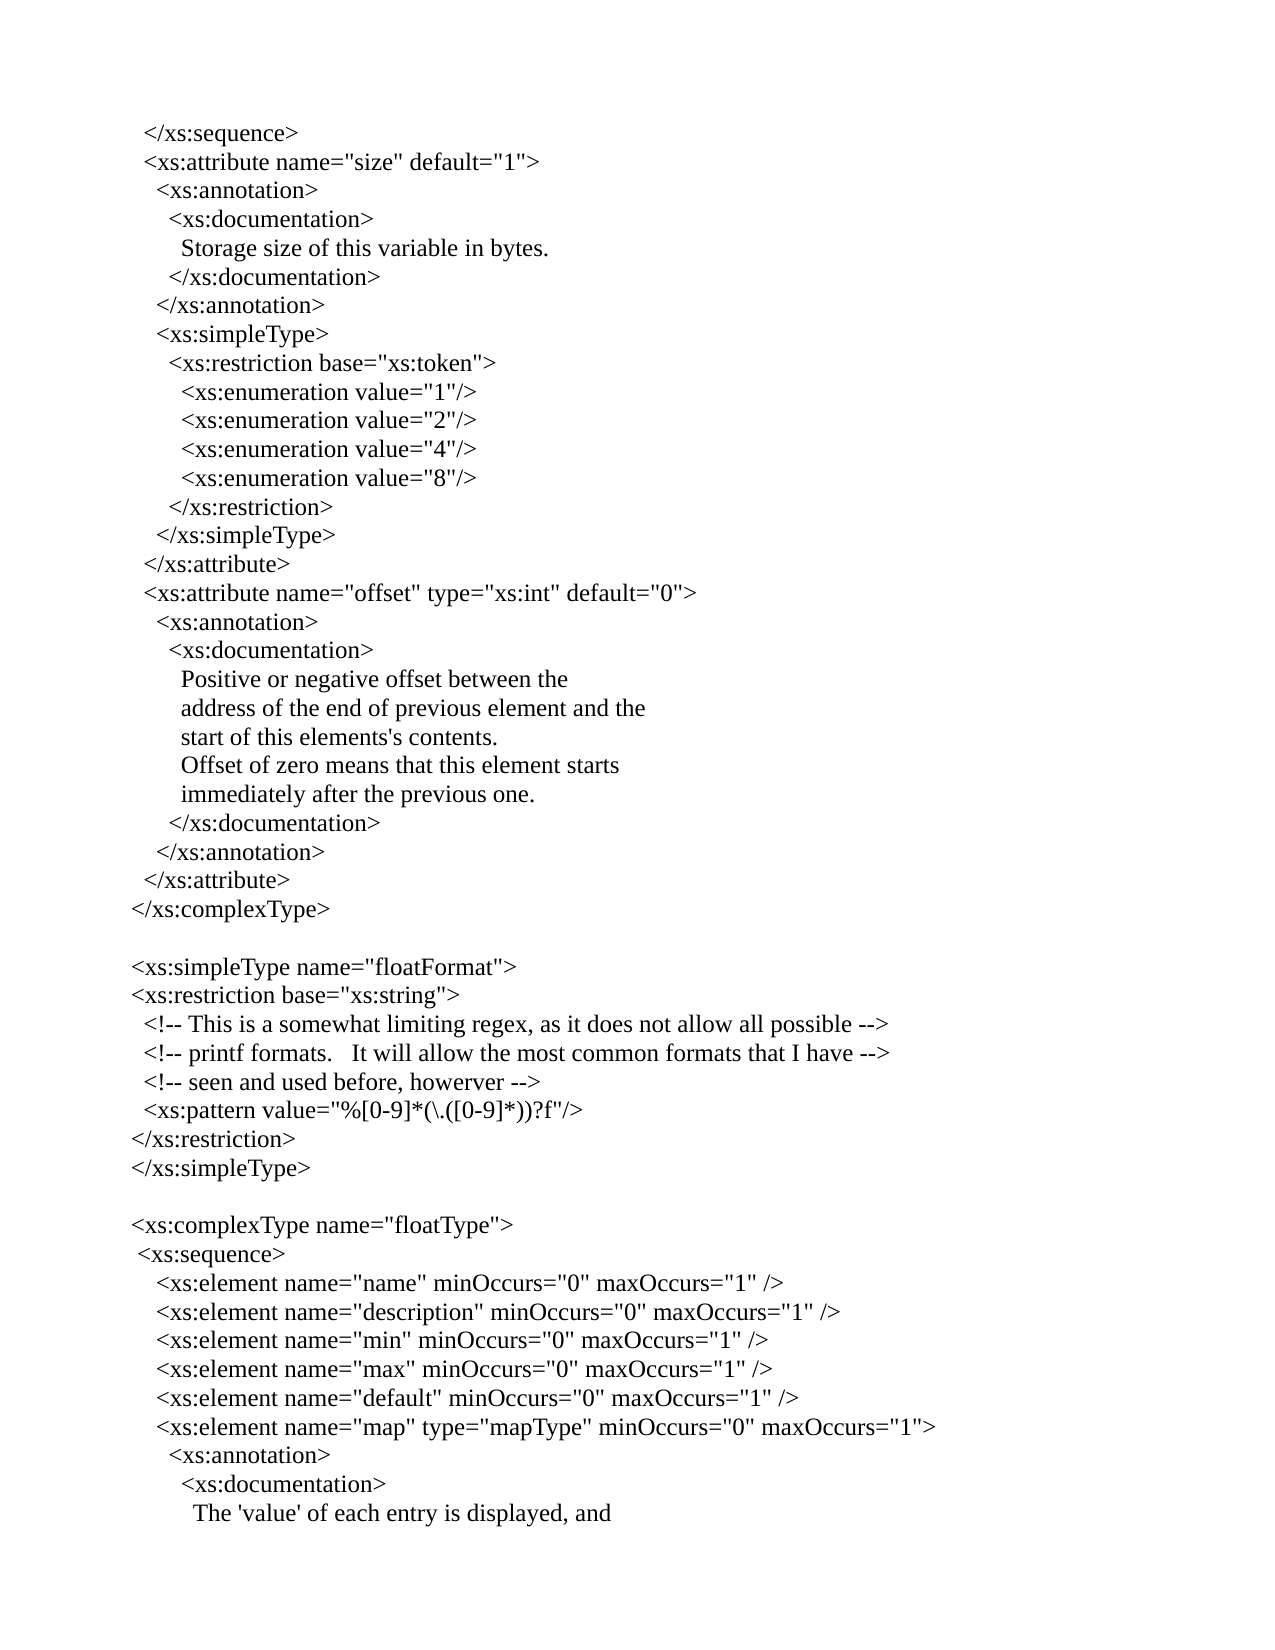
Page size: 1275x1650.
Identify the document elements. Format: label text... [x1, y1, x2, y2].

text <xs:complexType name="floatType"> [118, 1211, 1157, 1239]
text <xs:restriction base="xs:token"> [118, 348, 1157, 377]
text <xs:enumeration value="8"/> [118, 463, 1157, 492]
text </xs:annotation> [118, 291, 1157, 319]
text <xs:documentation> [118, 204, 1157, 233]
text Storage size of this variable in bytes. [118, 233, 1157, 262]
text <xs:documentation> [118, 1469, 1157, 1498]
text <xs:enumeration value="2"/> [118, 406, 1157, 434]
text <xs:element name="name" minOccurs="0" maxOccurs="1" /> [118, 1268, 1157, 1297]
text <xs:attribute name="size" default="1"> [118, 147, 1157, 176]
text </xs:complexType> [118, 894, 1157, 923]
text </xs:simpleType> [118, 521, 1157, 549]
text <!-- printf formats. It will allow the most common formats that I have --> [118, 1038, 1157, 1067]
text </xs:documentation> [118, 808, 1157, 837]
text <xs:element name="map" type="mapType" minOccurs="0" maxOccurs="1"> [118, 1412, 1157, 1441]
text <xs:attribute name="offset" type="xs:int" default="0"> [118, 578, 1157, 607]
text </xs:attribute> [118, 549, 1157, 578]
text immediately after the previous one. [118, 779, 1157, 808]
text Offset of zero means that this element starts [118, 751, 1157, 779]
text <xs:documentation> [118, 636, 1157, 664]
text address of the end of previous element and the [118, 693, 1157, 722]
text <xs:restriction base="xs:string"> [118, 981, 1157, 1009]
text <xs:element name="default" minOccurs="0" maxOccurs="1" /> [118, 1383, 1157, 1412]
text <xs:pattern value="%[0-9]*(\.([0-9]*))?f"/> [118, 1096, 1157, 1124]
text <!-- seen and used before, howerver --> [118, 1067, 1157, 1096]
text </xs:restriction> [118, 492, 1157, 521]
text The 'value' of each entry is displayed, and [118, 1498, 1157, 1527]
text </xs:documentation> [118, 262, 1157, 291]
text <xs:annotation> [118, 176, 1157, 204]
text start of this elements's contents. [118, 722, 1157, 751]
text <xs:simpleType> [118, 319, 1157, 348]
text <xs:annotation> [118, 607, 1157, 636]
text </xs:restriction> [118, 1124, 1157, 1153]
text <xs:sequence> [118, 1239, 1157, 1268]
text </xs:sequence> [118, 118, 1157, 147]
text </xs:attribute> [118, 866, 1157, 894]
text <!-- This is a somewhat limiting regex, as it does not allow all possible --> [118, 1009, 1157, 1038]
text Positive or negative offset between the [118, 664, 1157, 693]
text <xs:enumeration value="4"/> [118, 434, 1157, 463]
text </xs:annotation> [118, 837, 1157, 866]
text <xs:enumeration value="1"/> [118, 377, 1157, 406]
text <xs:element name="max" minOccurs="0" maxOccurs="1" /> [118, 1354, 1157, 1383]
text <xs:element name="description" minOccurs="0" maxOccurs="1" /> [118, 1297, 1157, 1326]
text <xs:element name="min" minOccurs="0" maxOccurs="1" /> [118, 1326, 1157, 1354]
text <xs:simpleType name="floatFormat"> [118, 952, 1157, 981]
text </xs:simpleType> [118, 1153, 1157, 1182]
text <xs:annotation> [118, 1441, 1157, 1469]
